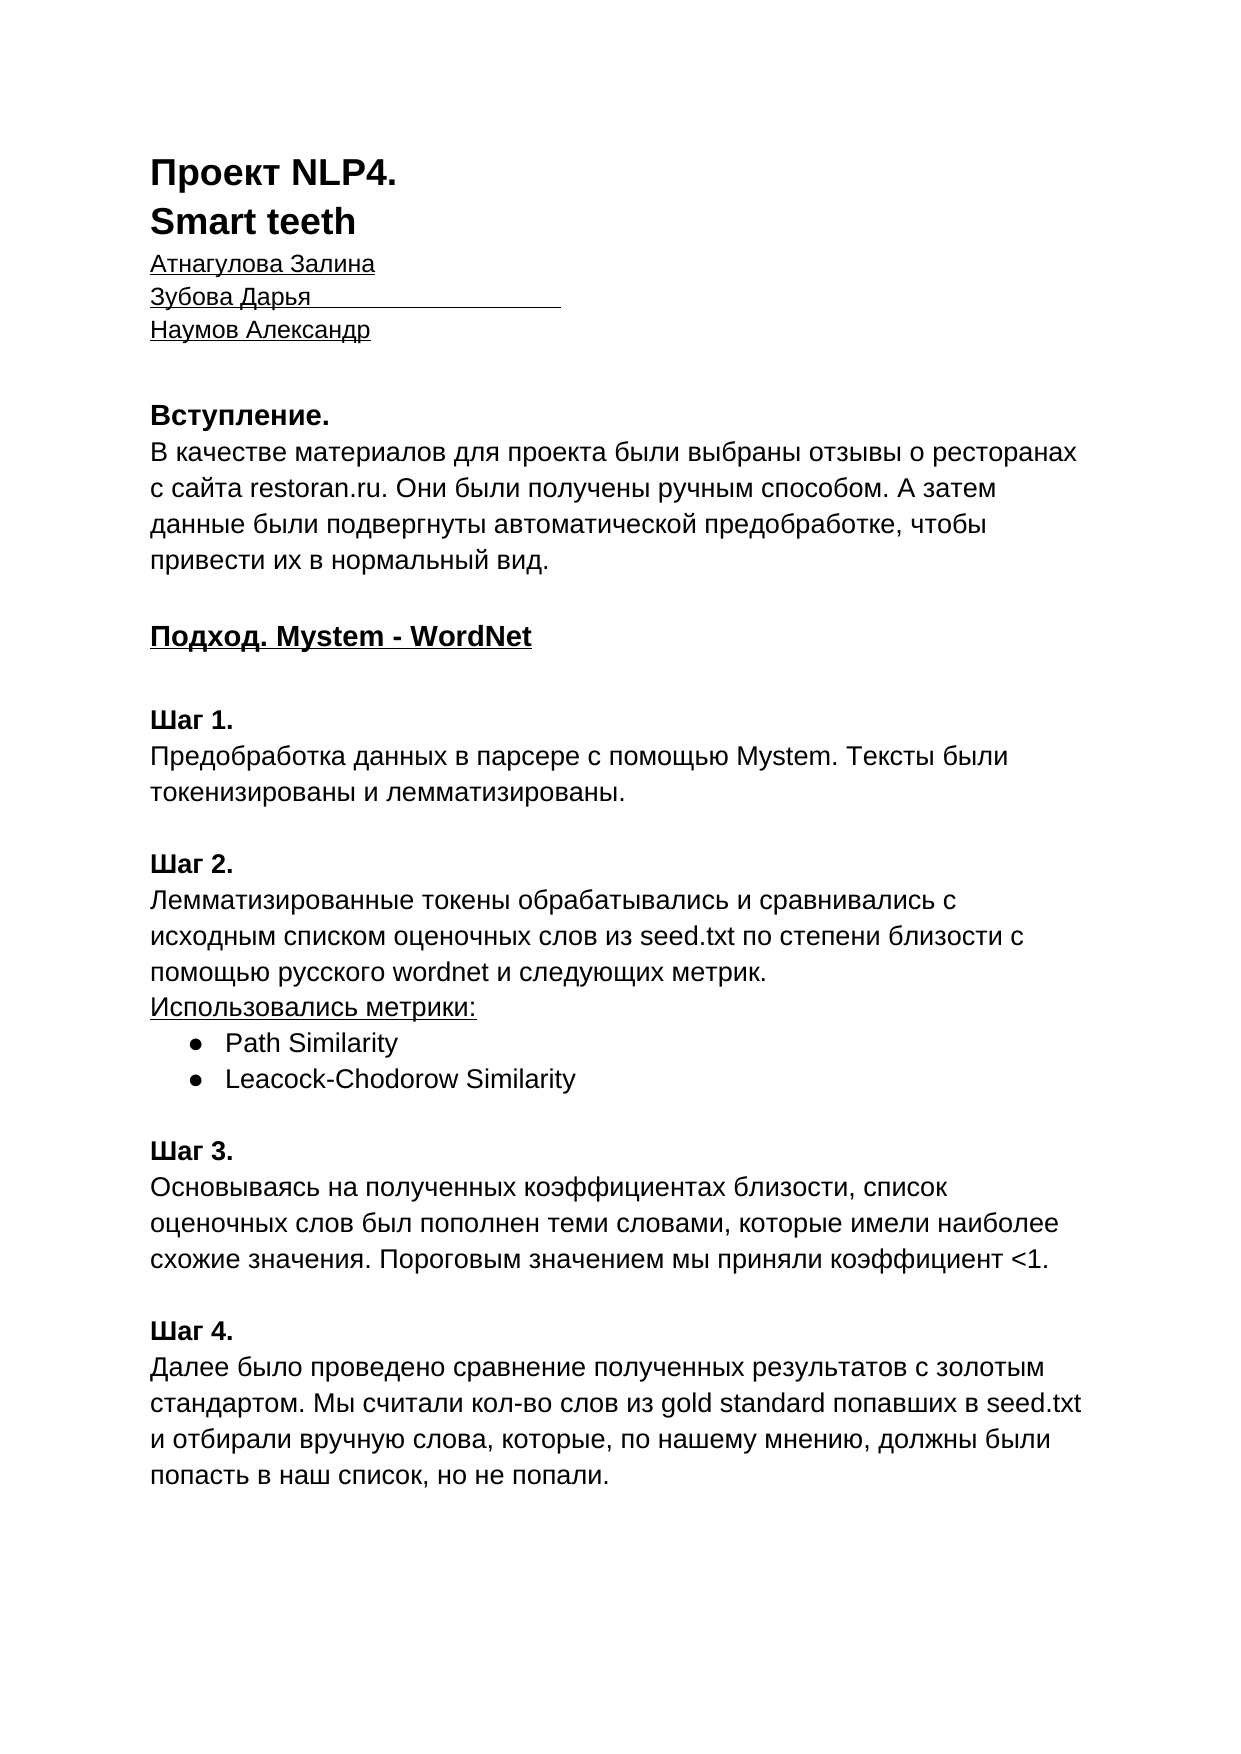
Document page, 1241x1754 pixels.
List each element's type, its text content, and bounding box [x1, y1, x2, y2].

text Шаг 2. [150, 848, 1090, 879]
text Далее было проведено сравнение полученных результатов с золотым стандартом. Мы считали кол-во слов из gold standard попавших в seed.txt и отбирали вручную слова, которые, по нашему мнению, должны были попасть в наш список, но не попали. [150, 1351, 1090, 1490]
text Основываясь на полученных коэффициентах близости, список оценочных слов был пополнен теми словами, которые имели наиболее схожие значения. Пороговым значением мы приняли коэффициент <1. [150, 1171, 1090, 1274]
text Использовались метрики: [150, 991, 1090, 1023]
text Лемматизированные токены обрабатывались и сравнивались с исходным списком оценочных слов из seed.txt по степени близости с помощью русского wordnet и следующих метрик. [150, 884, 1090, 987]
list Leacock-Chodorow Similarity [187, 1063, 1090, 1094]
text Smart teeth [150, 199, 1090, 243]
text Вступление. [150, 398, 1090, 431]
list Path Similarity [187, 1027, 1090, 1059]
text Шаг 1. [150, 704, 1090, 735]
text Шаг 3. [150, 1135, 1090, 1166]
text Наумов Александр [150, 315, 1090, 344]
text Шаг 4. [150, 1315, 1090, 1346]
text Проект NLP4. [150, 150, 1090, 193]
text В качестве материалов для проекта были выбраны отзывы о ресторанах с сайта restoran.ru. Они были получены ручным способом. А затем данные были подвергнуты автоматической предобработке, чтобы привести их в нормальный вид. [150, 436, 1090, 575]
text Подход. Mystem - WordNet [150, 619, 1090, 652]
text Предобработка данных в парсере с помощью Mystem. Тексты были токенизированы и лемматизированы. [150, 740, 1090, 807]
text Зубова Дарья [150, 282, 1090, 311]
text Атнагулова Залина [150, 249, 1090, 278]
